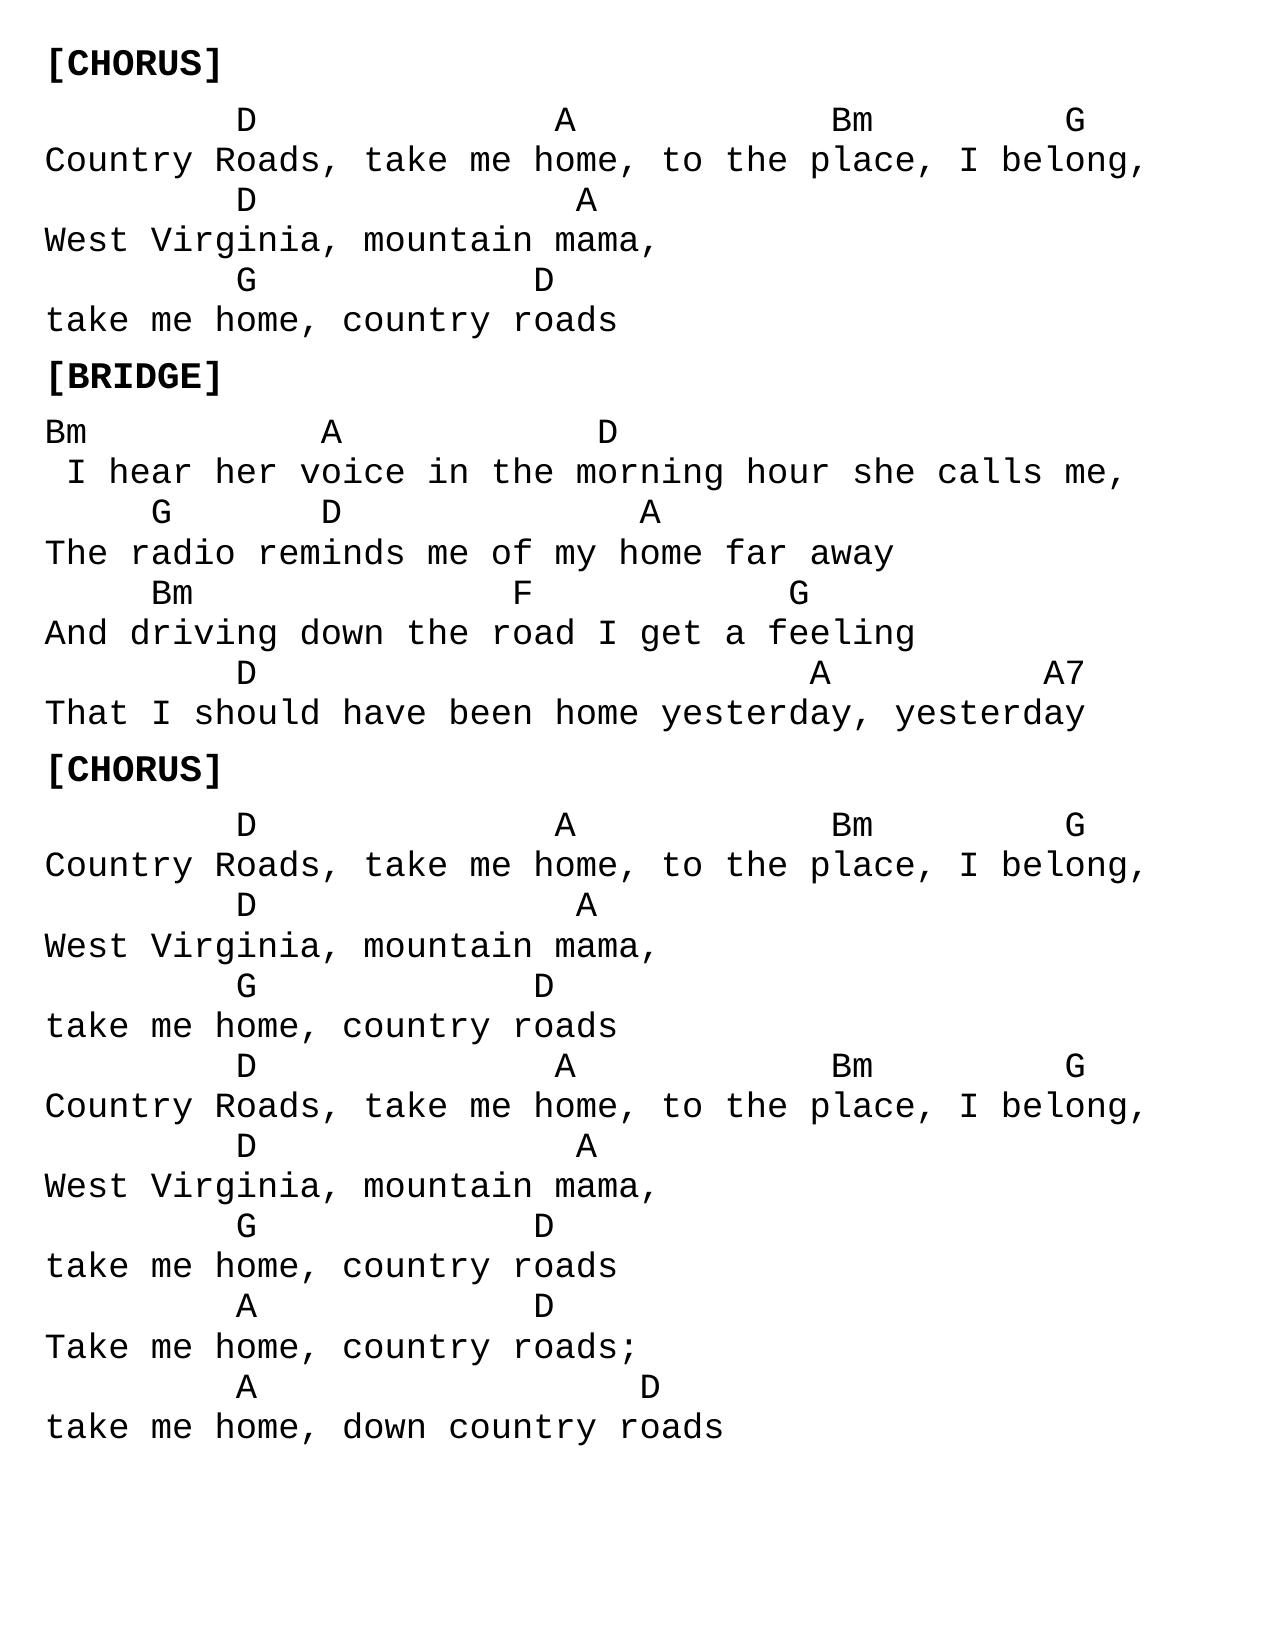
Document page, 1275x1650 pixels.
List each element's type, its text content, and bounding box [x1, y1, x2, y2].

text Country Roads, take me home, to the place, I belong, [44, 847, 1231, 887]
text The radio reminds me of my home far away [44, 534, 1231, 575]
text D A [44, 1128, 1231, 1168]
text A D [44, 1288, 1231, 1328]
text West Virginia, mountain mama, [44, 927, 1231, 968]
text D A Bm G [44, 102, 1231, 142]
text Country Roads, take me home, to the place, I belong, [44, 142, 1231, 182]
text D A A7 [44, 655, 1231, 695]
text G D [44, 262, 1231, 302]
text take me home, country roads [44, 1008, 1231, 1048]
text Bm F G [44, 575, 1231, 615]
text D A Bm G [44, 1048, 1231, 1088]
text G D A [44, 494, 1231, 534]
subtitle [BRIDGE] [44, 357, 1231, 399]
text D A [44, 887, 1231, 927]
text take me home, country roads [44, 1248, 1231, 1288]
text I hear her voice in the morning hour she calls me, [44, 454, 1231, 494]
text take me home, country roads [44, 302, 1231, 342]
text G D [44, 968, 1231, 1008]
text Take me home, country roads; [44, 1328, 1231, 1369]
text D A [44, 182, 1231, 222]
text G D [44, 1208, 1231, 1248]
text West Virginia, mountain mama, [44, 222, 1231, 262]
text D A Bm G [44, 807, 1231, 847]
text That I should have been home yesterday, yesterday [44, 695, 1231, 735]
text Bm A D [44, 414, 1231, 454]
text take me home, down country roads [44, 1409, 1231, 1449]
text Country Roads, take me home, to the place, I belong, [44, 1088, 1231, 1128]
text West Virginia, mountain mama, [44, 1168, 1231, 1208]
text And driving down the road I get a feeling [44, 615, 1231, 655]
subtitle [CHORUS] [44, 44, 1231, 87]
text A D [44, 1369, 1231, 1409]
subtitle [CHORUS] [44, 750, 1231, 792]
